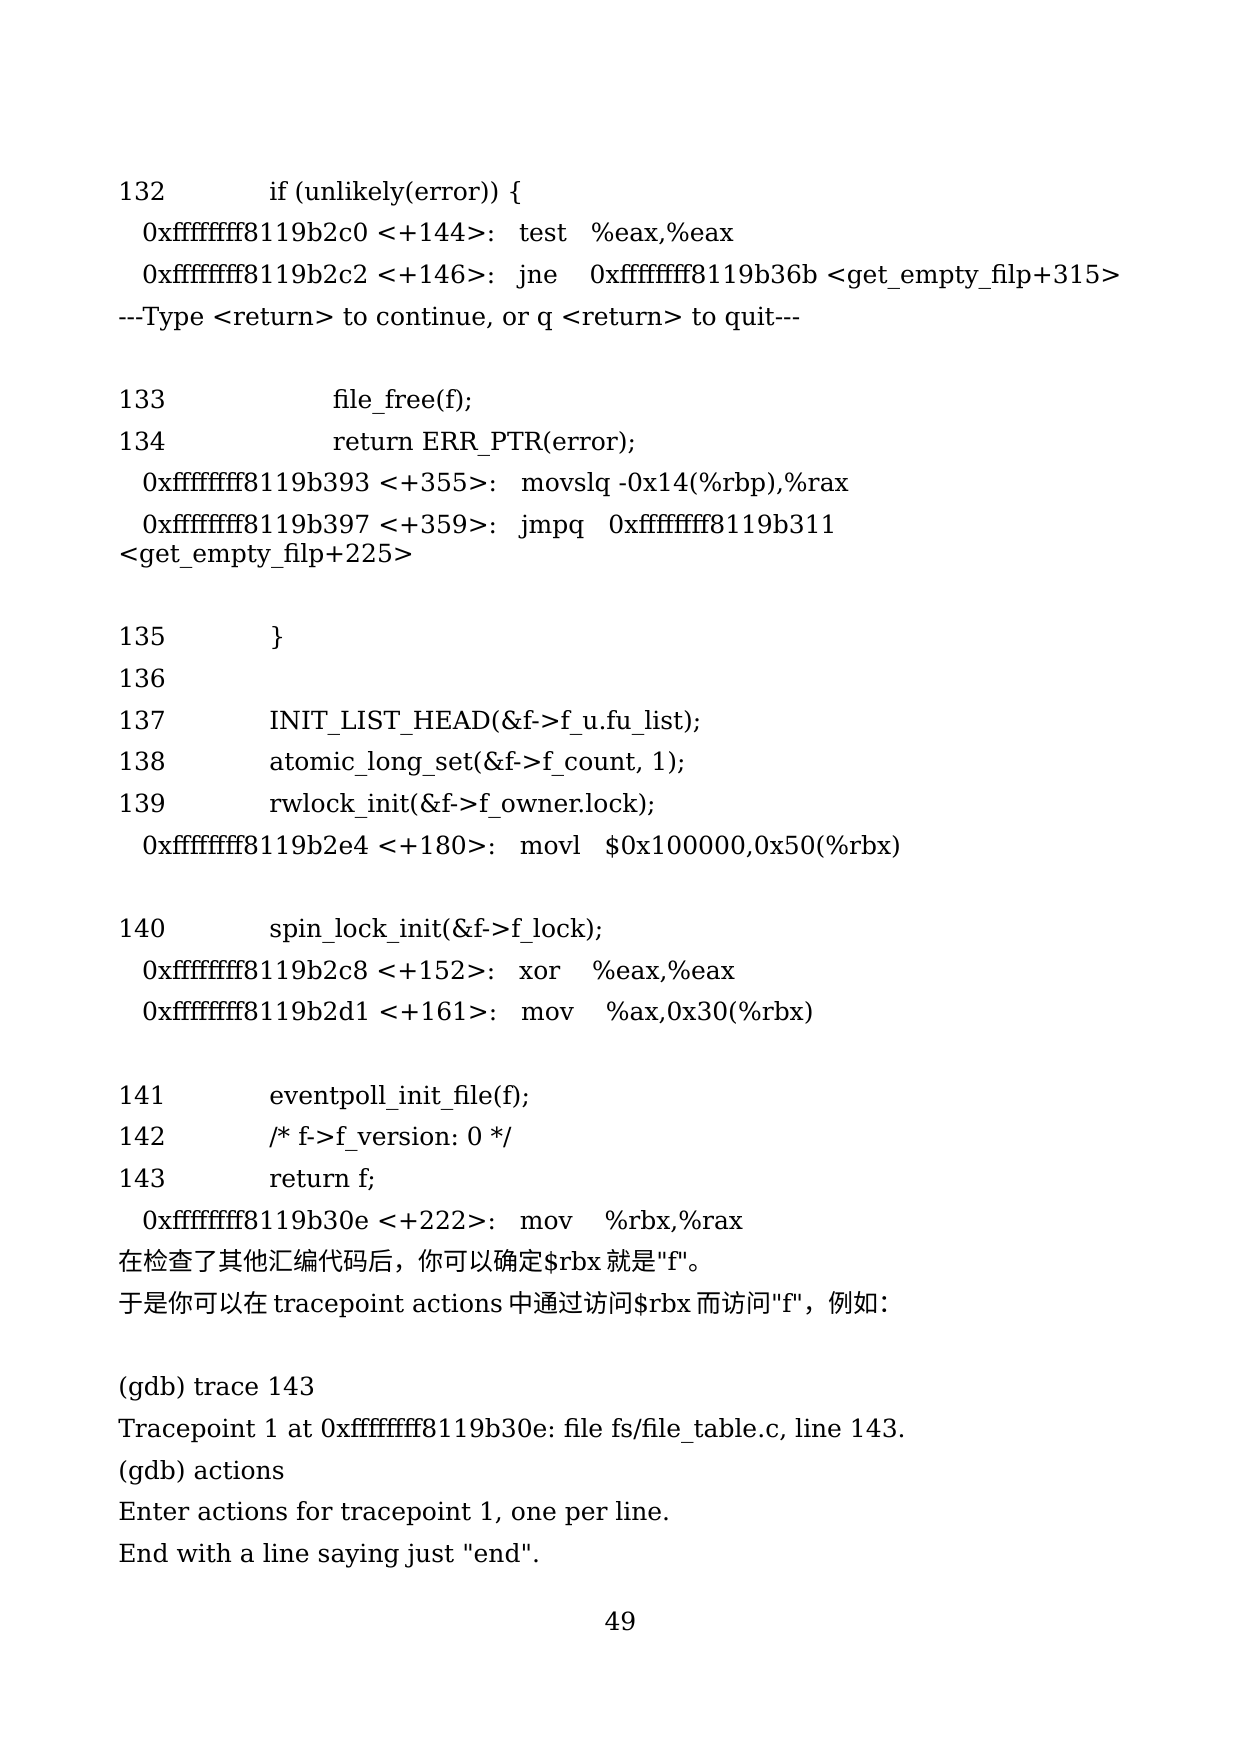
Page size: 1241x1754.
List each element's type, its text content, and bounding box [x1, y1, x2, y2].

text 133 file_free(f); [118, 385, 1122, 414]
text 0xffffffff8119b2c8 <+152>: xor %eax,%eax [118, 956, 1122, 985]
text Tracepoint 1 at 0xffffffff8119b30e: file fs/file_table.c, line 143. [118, 1414, 1122, 1443]
text 0xffffffff8119b2c0 <+144>: test %eax,%eax [118, 218, 1122, 248]
text 137 INIT_LIST_HEAD(&f->f_u.fu_list); [118, 706, 1122, 735]
text (gdb) trace 143 [118, 1373, 1122, 1402]
text End with a line saying just "end". [118, 1539, 1122, 1568]
text 143 return f; [118, 1164, 1122, 1193]
text 0xffffffff8119b30e <+222>: mov %rbx,%rax [118, 1206, 1122, 1235]
text 136 [118, 664, 1122, 693]
text 139 rwlock_init(&f->f_owner.lock); [118, 789, 1122, 818]
text 0xffffffff8119b397 <+359>: jmpq 0xffffffff8119b311 <get_empty_filp+225> [118, 510, 1122, 568]
text 140 spin_lock_init(&f->f_lock); [118, 914, 1122, 943]
text 134 return ERR_PTR(error); [118, 427, 1122, 456]
text 0xffffffff8119b2d1 <+161>: mov %ax,0x30(%rbx) [118, 998, 1122, 1027]
text 138 atomic_long_set(&f->f_count, 1); [118, 748, 1122, 777]
text 132 if (unlikely(error)) { [118, 177, 1122, 206]
text (gdb) actions [118, 1456, 1122, 1485]
text 在检查了其他汇编代码后，你可以确定$rbx就是"f"。 [118, 1248, 1122, 1277]
text ---Type <return> to continue, or q <return> to quit--- [118, 302, 1122, 331]
text 0xffffffff8119b2c2 <+146>: jne 0xffffffff8119b36b <get_empty_filp+315> [118, 260, 1122, 289]
text 于是你可以在tracepoint actions中通过访问$rbx而访问"f"，例如： [118, 1289, 1122, 1318]
text 141 eventpoll_init_file(f); [118, 1081, 1122, 1110]
text Enter actions for tracepoint 1, one per line. [118, 1498, 1122, 1527]
text 135 } [118, 623, 1122, 652]
text 142 /* f->f_version: 0 */ [118, 1123, 1122, 1152]
text 0xffffffff8119b2e4 <+180>: movl $0x100000,0x50(%rbx) [118, 831, 1122, 860]
text 0xffffffff8119b393 <+355>: movslq -0x14(%rbp),%rax [118, 468, 1122, 498]
